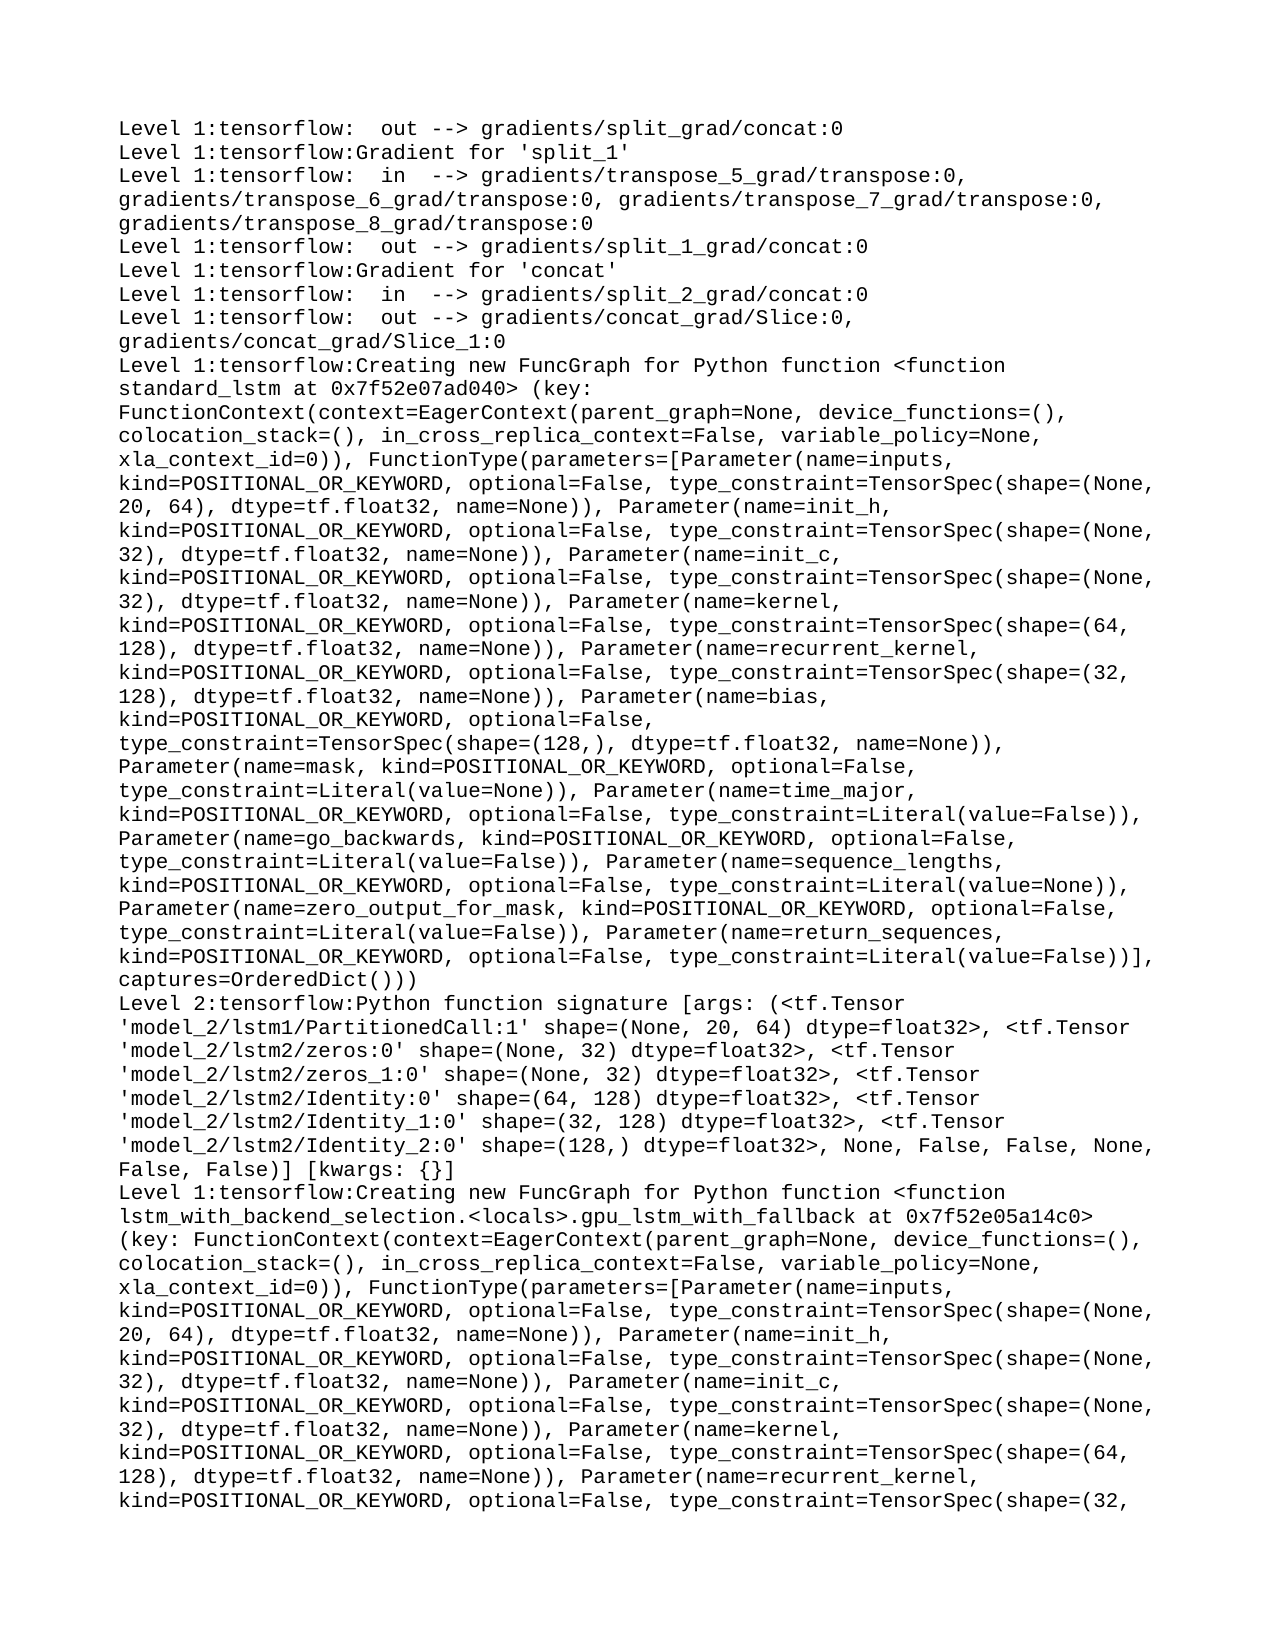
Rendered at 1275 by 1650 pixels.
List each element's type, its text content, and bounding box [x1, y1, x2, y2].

text Level 1:tensorflow: out --> gradients/concat_grad/Slice:0, gradients/concat_grad/Slice_1:0 [118, 307, 1157, 354]
text Level 1:tensorflow: out --> gradients/split_1_grad/concat:0 [118, 236, 1157, 260]
text Level 1:tensorflow:Creating new FuncGraph for Python function <function standard_lstm at 0x7f52e07ad040> (key: FunctionContext(context=EagerContext(parent_graph=None, device_functions=(), colocation_stack=(), in_cross_replica_context=False, variable_policy=None, xla_context_id=0)), FunctionType(parameters=[Parameter(name=inputs, kind=POSITIONAL_OR_KEYWORD, optional=False, type_constraint=TensorSpec(shape=(None, 20, 64), dtype=tf.float32, name=None)), Parameter(name=init_h, kind=POSITIONAL_OR_KEYWORD, optional=False, type_constraint=TensorSpec(shape=(None, 32), dtype=tf.float32, name=None)), Parameter(name=init_c, kind=POSITIONAL_OR_KEYWORD, optional=False, type_constraint=TensorSpec(shape=(None, 32), dtype=tf.float32, name=None)), Parameter(name=kernel, kind=POSITIONAL_OR_KEYWORD, optional=False, type_constraint=TensorSpec(shape=(64, 128), dtype=tf.float32, name=None)), Parameter(name=recurrent_kernel, kind=POSITIONAL_OR_KEYWORD, optional=False, type_constraint=TensorSpec(shape=(32, 128), dtype=tf.float32, name=None)), Parameter(name=bias, kind=POSITIONAL_OR_KEYWORD, optional=False, type_constraint=TensorSpec(shape=(128,), dtype=tf.float32, name=None)), Parameter(name=mask, kind=POSITIONAL_OR_KEYWORD, optional=False, type_constraint=Literal(value=None)), Parameter(name=time_major, kind=POSITIONAL_OR_KEYWORD, optional=False, type_constraint=Literal(value=False)), Parameter(name=go_backwards, kind=POSITIONAL_OR_KEYWORD, optional=False, type_constraint=Literal(value=False)), Parameter(name=sequence_lengths, kind=POSITIONAL_OR_KEYWORD, optional=False, type_constraint=Literal(value=None)), Parameter(name=zero_output_for_mask, kind=POSITIONAL_OR_KEYWORD, optional=False, type_constraint=Literal(value=False)), Parameter(name=return_sequences, kind=POSITIONAL_OR_KEYWORD, optional=False, type_constraint=Literal(value=False))], captures=OrderedDict())) [118, 354, 1157, 993]
text Level 1:tensorflow:Creating new FuncGraph for Python function <function lstm_with_backend_selection.<locals>.gpu_lstm_with_fallback at 0x7f52e05a14c0> (key: FunctionContext(context=EagerContext(parent_graph=None, device_functions=(), colocation_stack=(), in_cross_replica_context=False, variable_policy=None, xla_context_id=0)), FunctionType(parameters=[Parameter(name=inputs, kind=POSITIONAL_OR_KEYWORD, optional=False, type_constraint=TensorSpec(shape=(None, 20, 64), dtype=tf.float32, name=None)), Parameter(name=init_h, kind=POSITIONAL_OR_KEYWORD, optional=False, type_constraint=TensorSpec(shape=(None, 32), dtype=tf.float32, name=None)), Parameter(name=init_c, kind=POSITIONAL_OR_KEYWORD, optional=False, type_constraint=TensorSpec(shape=(None, 32), dtype=tf.float32, name=None)), Parameter(name=kernel, kind=POSITIONAL_OR_KEYWORD, optional=False, type_constraint=TensorSpec(shape=(64, 128), dtype=tf.float32, name=None)), Parameter(name=recurrent_kernel, kind=POSITIONAL_OR_KEYWORD, optional=False, type_constraint=TensorSpec(shape=(32, [118, 1182, 1157, 1513]
text Level 2:tensorflow:Python function signature [args: (<tf.Tensor 'model_2/lstm1/PartitionedCall:1' shape=(None, 20, 64) dtype=float32>, <tf.Tensor 'model_2/lstm2/zeros:0' shape=(None, 32) dtype=float32>, <tf.Tensor 'model_2/lstm2/zeros_1:0' shape=(None, 32) dtype=float32>, <tf.Tensor 'model_2/lstm2/Identity:0' shape=(64, 128) dtype=float32>, <tf.Tensor 'model_2/lstm2/Identity_1:0' shape=(32, 128) dtype=float32>, <tf.Tensor 'model_2/lstm2/Identity_2:0' shape=(128,) dtype=float32>, None, False, False, None, False, False)] [kwargs: {}] [118, 993, 1157, 1182]
text Level 1:tensorflow:Gradient for 'concat' [118, 260, 1157, 284]
text Level 1:tensorflow:Gradient for 'split_1' [118, 142, 1157, 165]
text Level 1:tensorflow: in --> gradients/transpose_5_grad/transpose:0, gradients/transpose_6_grad/transpose:0, gradients/transpose_7_grad/transpose:0, gradients/transpose_8_grad/transpose:0 [118, 165, 1157, 236]
text Level 1:tensorflow: out --> gradients/split_grad/concat:0 [118, 118, 1157, 142]
text Level 1:tensorflow: in --> gradients/split_2_grad/concat:0 [118, 284, 1157, 307]
